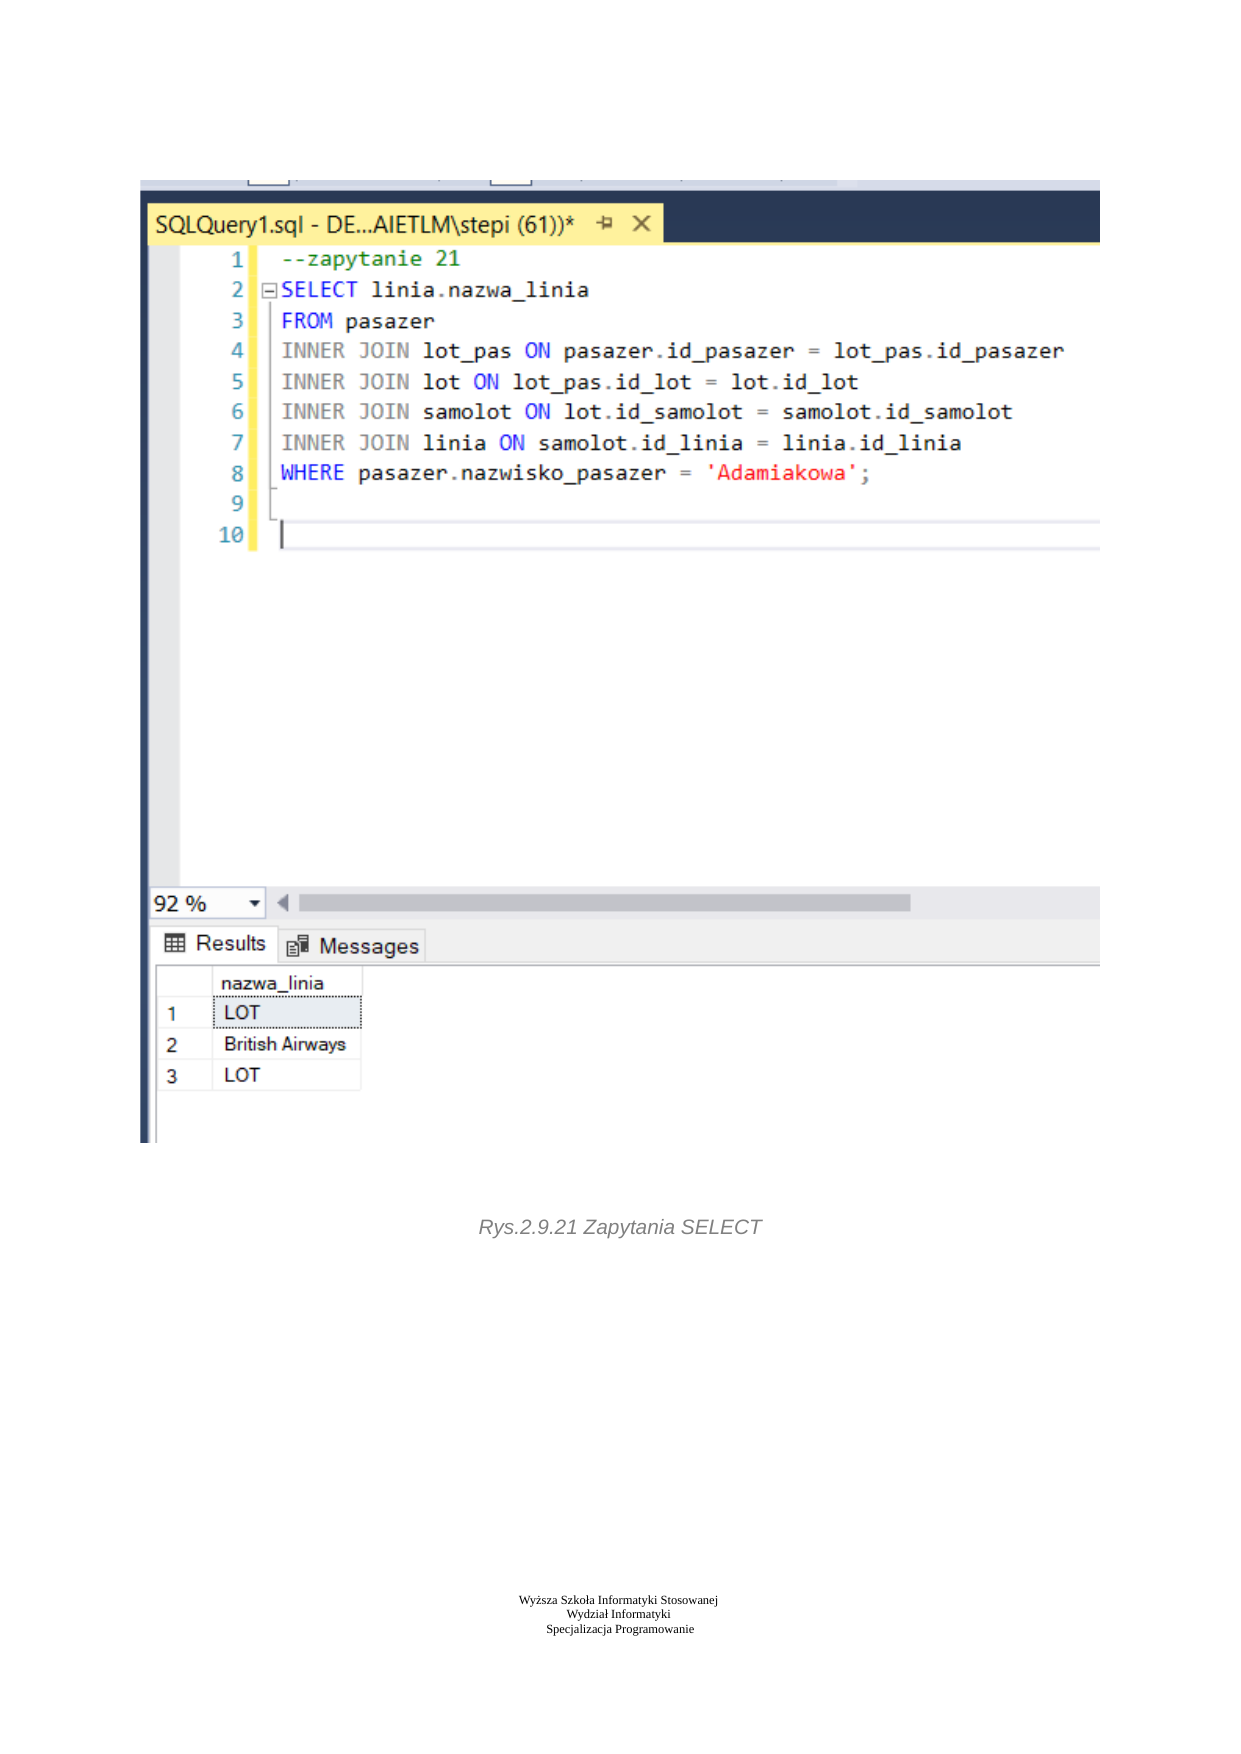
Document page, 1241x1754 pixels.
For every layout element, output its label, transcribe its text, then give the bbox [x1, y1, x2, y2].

picture [140, 180, 1100, 1143]
text Rys.2.9.21 Zapytania SELECT [118, 1215, 1122, 1239]
